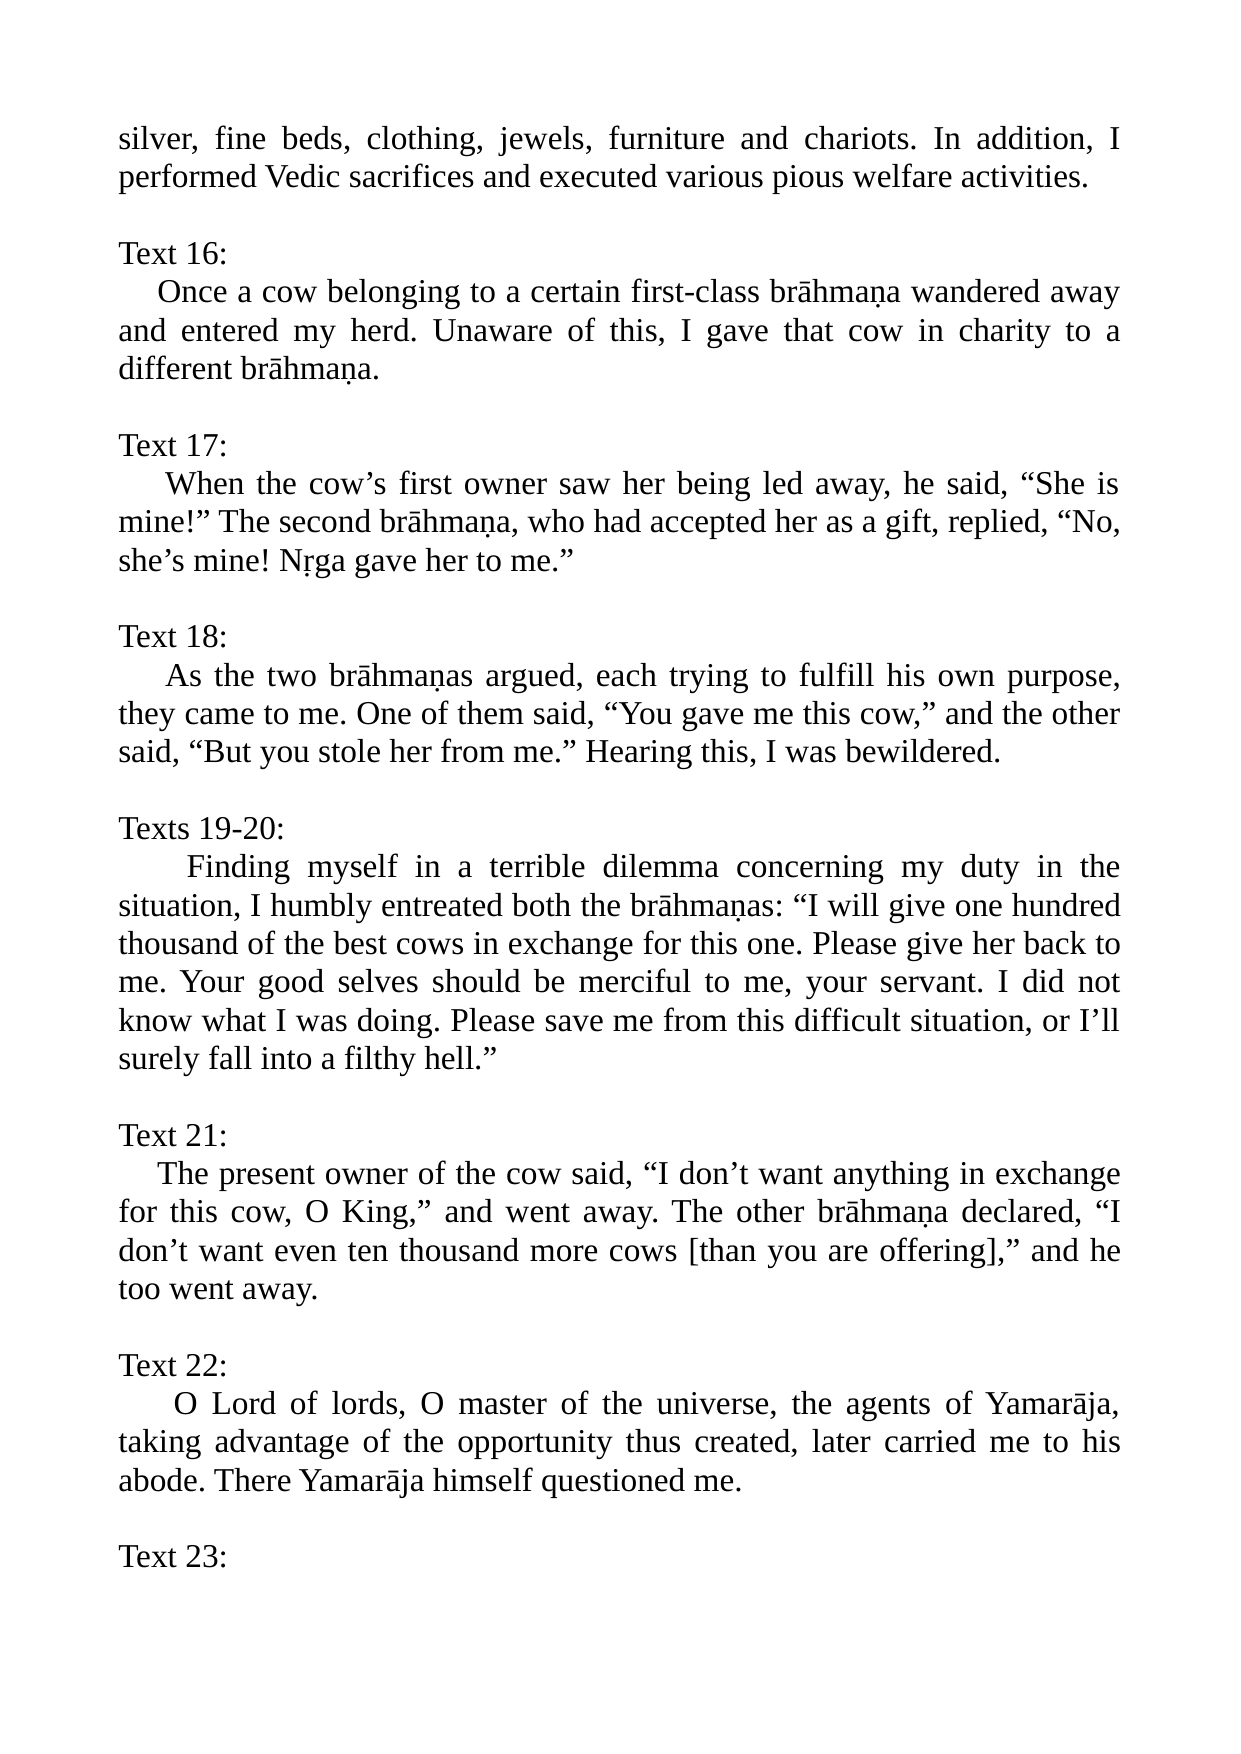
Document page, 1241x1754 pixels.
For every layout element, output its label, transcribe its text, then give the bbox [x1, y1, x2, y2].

text Text 16: [118, 233, 1122, 271]
text Once a cow belonging to a certain first-class brāhmaṇa wandered away and entered my herd. Unaware of this, I gave that cow in charity to a different brāhmaṇa. [118, 271, 1122, 386]
text When the cow’s first owner saw her being led away, he said, “She is mine!” The second brāhmaṇa, who had accepted her as a gift, replied, “No, she’s mine! Nṛga gave her to me.” [118, 463, 1122, 578]
text As the two brāhmaṇas argued, each trying to fulfill his own purpose, they came to me. One of them said, “You gave me this cow,” and the other said, “But you stole her from me.” Hearing this, I was bewildered. [118, 655, 1122, 770]
text Texts 19-20: [118, 808, 1122, 846]
text Text 22: [118, 1345, 1122, 1383]
text Text 23: [118, 1536, 1122, 1575]
text silver, fine beds, clothing, jewels, furniture and chariots. In addition, I performed Vedic sacrifices and executed various pious welfare activities. [118, 118, 1122, 195]
text Text 18: [118, 616, 1122, 655]
text O Lord of lords, O master of the universe, the agents of Yamarāja, taking advantage of the opportunity thus created, later carried me to his abode. There Yamarāja himself questioned me. [118, 1383, 1122, 1498]
text The present owner of the cow said, “I don’t want anything in exchange for this cow, O King,” and went away. The other brāhmaṇa declared, “I don’t want even ten thousand more cows [than you are offering],” and he too went away. [118, 1153, 1122, 1306]
text Text 17: [118, 425, 1122, 463]
text Finding myself in a terrible dilemma concerning my duty in the situation, I humbly entreated both the brāhmaṇas: “I will give one hundred thousand of the best cows in exchange for this one. Please give her back to me. Your good selves should be merciful to me, your servant. I did not know what I was doing. Please save me from this difficult situation, or I’ll surely fall into a filthy hell.” [118, 846, 1122, 1076]
text Text 21: [118, 1115, 1122, 1153]
